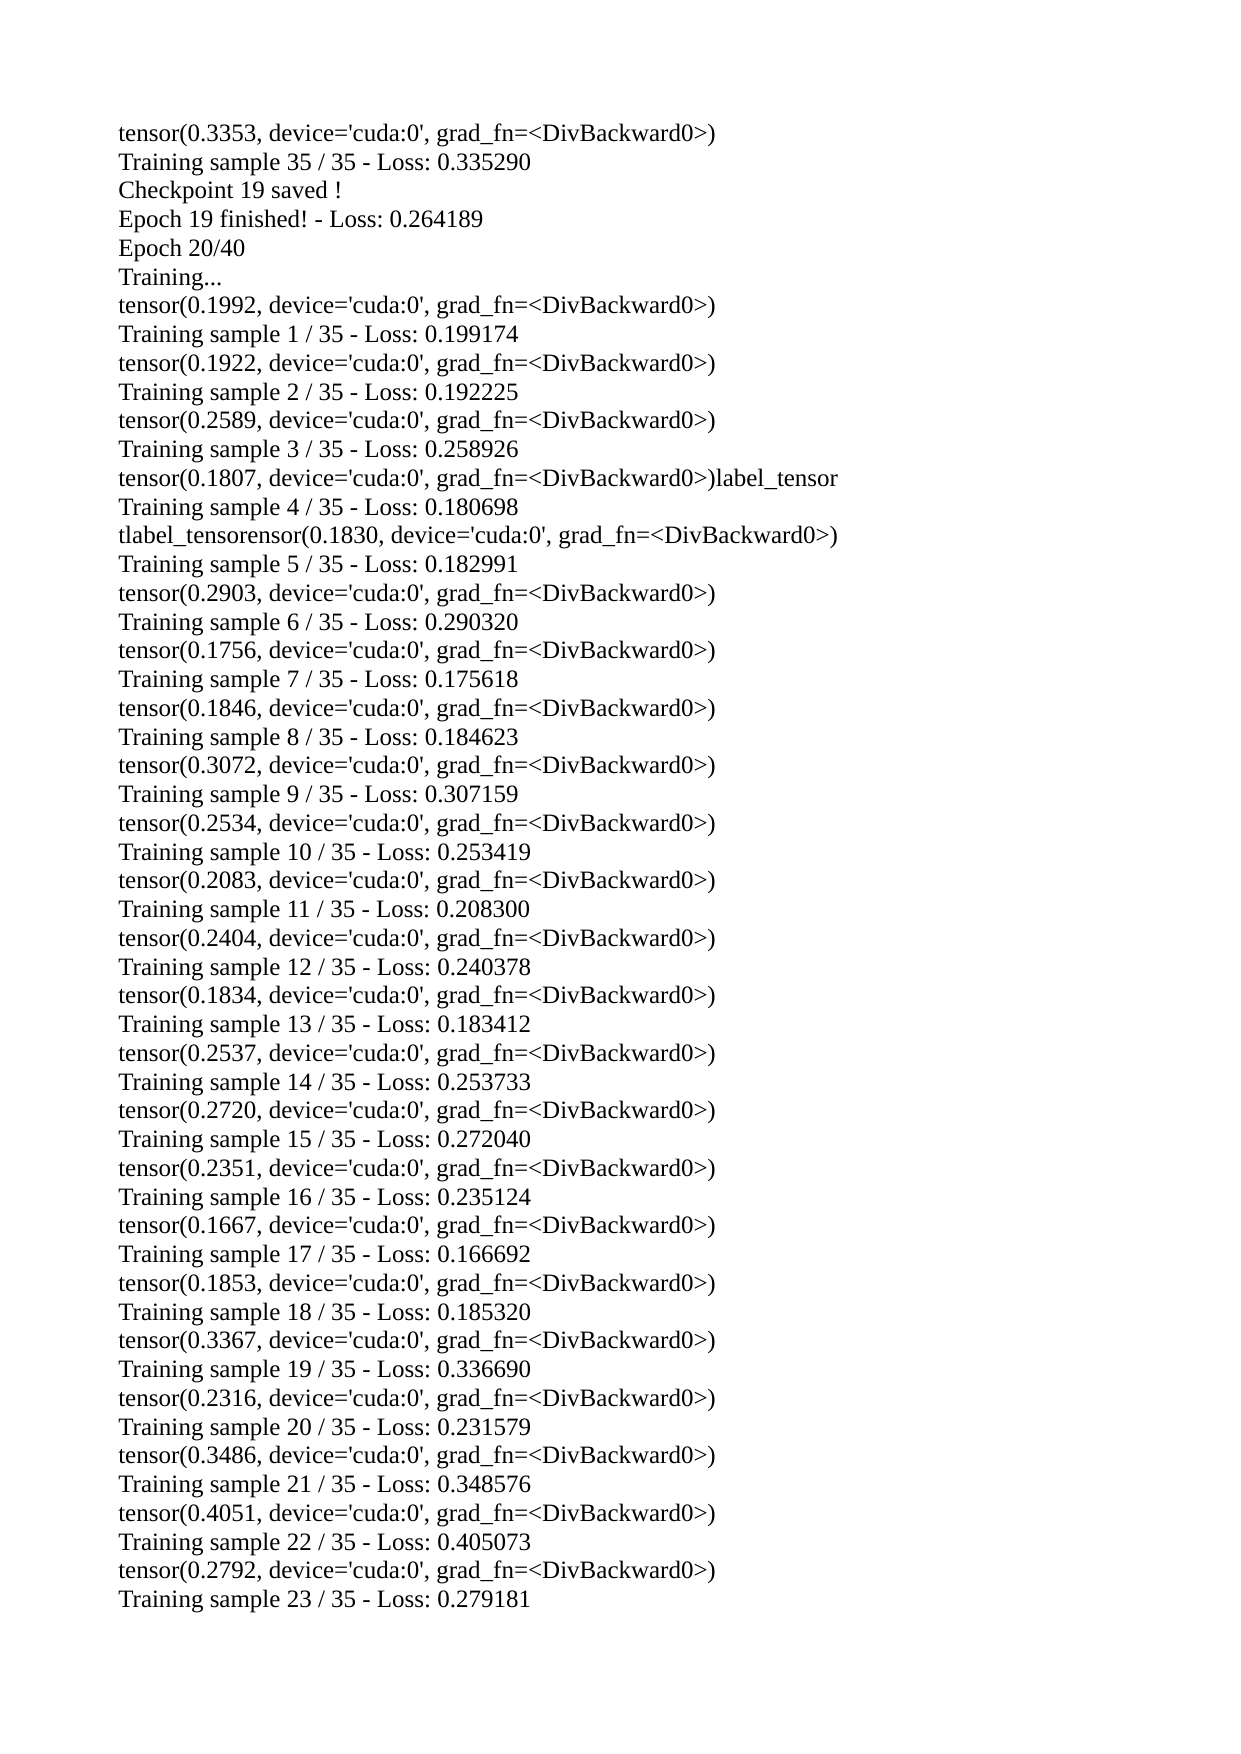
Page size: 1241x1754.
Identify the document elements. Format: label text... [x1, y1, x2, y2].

text Training sample 15 / 35 - Loss: 0.272040 [118, 1124, 1122, 1153]
text Training sample 3 / 35 - Loss: 0.258926 [118, 434, 1122, 463]
text Training sample 2 / 35 - Loss: 0.192225 [118, 377, 1122, 406]
text tensor(0.1807, device='cuda:0', grad_fn=<DivBackward0>)label_tensor [118, 463, 1122, 492]
text Training sample 12 / 35 - Loss: 0.240378 [118, 952, 1122, 981]
text Epoch 19 finished! - Loss: 0.264189 [118, 204, 1122, 233]
text tensor(0.2083, device='cuda:0', grad_fn=<DivBackward0>) [118, 866, 1122, 894]
text Training sample 23 / 35 - Loss: 0.279181 [118, 1584, 1122, 1613]
text Training sample 6 / 35 - Loss: 0.290320 [118, 607, 1122, 636]
text tensor(0.2404, device='cuda:0', grad_fn=<DivBackward0>) [118, 923, 1122, 952]
text tensor(0.1853, device='cuda:0', grad_fn=<DivBackward0>) [118, 1268, 1122, 1297]
text tensor(0.1992, device='cuda:0', grad_fn=<DivBackward0>) [118, 291, 1122, 319]
text Training sample 14 / 35 - Loss: 0.253733 [118, 1067, 1122, 1096]
text Training sample 16 / 35 - Loss: 0.235124 [118, 1182, 1122, 1211]
text tensor(0.3367, device='cuda:0', grad_fn=<DivBackward0>) [118, 1326, 1122, 1354]
text Training sample 20 / 35 - Loss: 0.231579 [118, 1412, 1122, 1441]
text tensor(0.2534, device='cuda:0', grad_fn=<DivBackward0>) [118, 808, 1122, 837]
text tensor(0.1834, device='cuda:0', grad_fn=<DivBackward0>) [118, 981, 1122, 1009]
text tensor(0.3486, device='cuda:0', grad_fn=<DivBackward0>) [118, 1441, 1122, 1469]
text tensor(0.2720, device='cuda:0', grad_fn=<DivBackward0>) [118, 1096, 1122, 1124]
text Training... [118, 262, 1122, 291]
text tlabel_tensorensor(0.1830, device='cuda:0', grad_fn=<DivBackward0>) [118, 521, 1122, 549]
text Training sample 10 / 35 - Loss: 0.253419 [118, 837, 1122, 866]
text tensor(0.2903, device='cuda:0', grad_fn=<DivBackward0>) [118, 578, 1122, 607]
text Training sample 35 / 35 - Loss: 0.335290 [118, 147, 1122, 176]
text Training sample 17 / 35 - Loss: 0.166692 [118, 1239, 1122, 1268]
text Training sample 22 / 35 - Loss: 0.405073 [118, 1527, 1122, 1556]
text tensor(0.2351, device='cuda:0', grad_fn=<DivBackward0>) [118, 1153, 1122, 1182]
text Training sample 1 / 35 - Loss: 0.199174 [118, 319, 1122, 348]
text Training sample 8 / 35 - Loss: 0.184623 [118, 722, 1122, 751]
text Training sample 18 / 35 - Loss: 0.185320 [118, 1297, 1122, 1326]
text tensor(0.2316, device='cuda:0', grad_fn=<DivBackward0>) [118, 1383, 1122, 1412]
text tensor(0.2537, device='cuda:0', grad_fn=<DivBackward0>) [118, 1038, 1122, 1067]
text tensor(0.1667, device='cuda:0', grad_fn=<DivBackward0>) [118, 1211, 1122, 1239]
text Training sample 13 / 35 - Loss: 0.183412 [118, 1009, 1122, 1038]
text Training sample 21 / 35 - Loss: 0.348576 [118, 1469, 1122, 1498]
text tensor(0.2792, device='cuda:0', grad_fn=<DivBackward0>) [118, 1556, 1122, 1584]
text Training sample 9 / 35 - Loss: 0.307159 [118, 779, 1122, 808]
text tensor(0.3353, device='cuda:0', grad_fn=<DivBackward0>) [118, 118, 1122, 147]
text Checkpoint 19 saved ! [118, 176, 1122, 204]
text Training sample 4 / 35 - Loss: 0.180698 [118, 492, 1122, 521]
text tensor(0.3072, device='cuda:0', grad_fn=<DivBackward0>) [118, 751, 1122, 779]
text Epoch 20/40 [118, 233, 1122, 262]
text Training sample 19 / 35 - Loss: 0.336690 [118, 1354, 1122, 1383]
text Training sample 11 / 35 - Loss: 0.208300 [118, 894, 1122, 923]
text tensor(0.1922, device='cuda:0', grad_fn=<DivBackward0>) [118, 348, 1122, 377]
text tensor(0.2589, device='cuda:0', grad_fn=<DivBackward0>) [118, 406, 1122, 434]
text tensor(0.4051, device='cuda:0', grad_fn=<DivBackward0>) [118, 1498, 1122, 1527]
text tensor(0.1846, device='cuda:0', grad_fn=<DivBackward0>) [118, 693, 1122, 722]
text tensor(0.1756, device='cuda:0', grad_fn=<DivBackward0>) [118, 636, 1122, 664]
text Training sample 7 / 35 - Loss: 0.175618 [118, 664, 1122, 693]
text Training sample 5 / 35 - Loss: 0.182991 [118, 549, 1122, 578]
